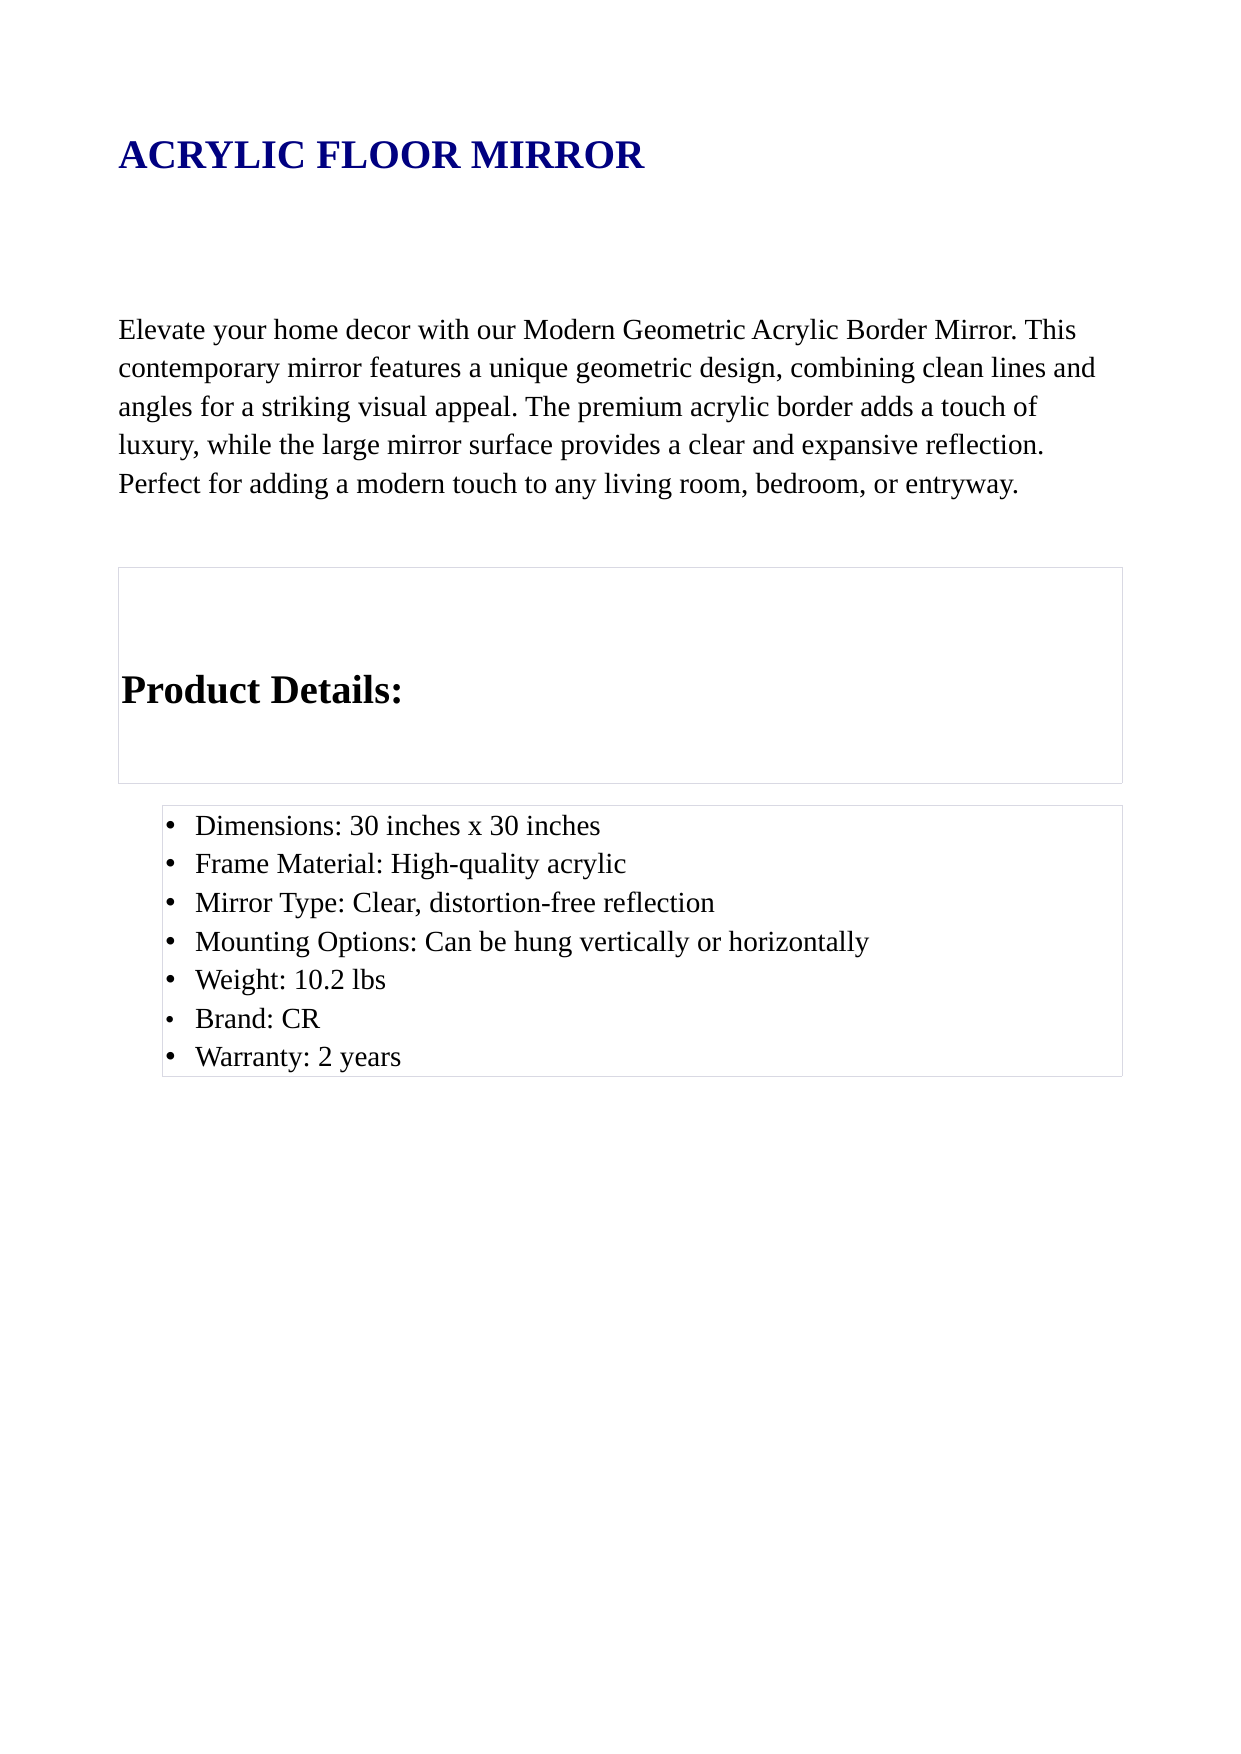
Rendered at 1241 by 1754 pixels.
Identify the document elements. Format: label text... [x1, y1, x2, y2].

text Elevate your home decor with our Modern Geometric Acrylic Border Mirror. This contemporary mirror features a unique geometric design, combining clean lines and angles for a striking visual appeal. The premium acrylic border adds a touch of luxury, while the large mirror surface provides a clear and expansive reflection. Perfect for adding a modern touch to any living room, bedroom, or entryway. [118, 312, 1122, 499]
list Brand: CR [163, 998, 1122, 1034]
list Mounting Options: Can be hung vertically or horizontally [163, 921, 1122, 957]
list Frame Material: High-quality acrylic [163, 843, 1122, 880]
list Dimensions: 30 inches x 30 inches [163, 806, 1122, 841]
subtitle ACRYLIC FLOOR MIRROR [118, 131, 1122, 177]
list Warranty: 2 years [163, 1036, 1122, 1076]
list Mirror Type: Clear, distortion-free reflection [163, 882, 1122, 919]
text Product Details: [119, 662, 1122, 712]
list Weight: 10.2 lbs [163, 959, 1122, 996]
